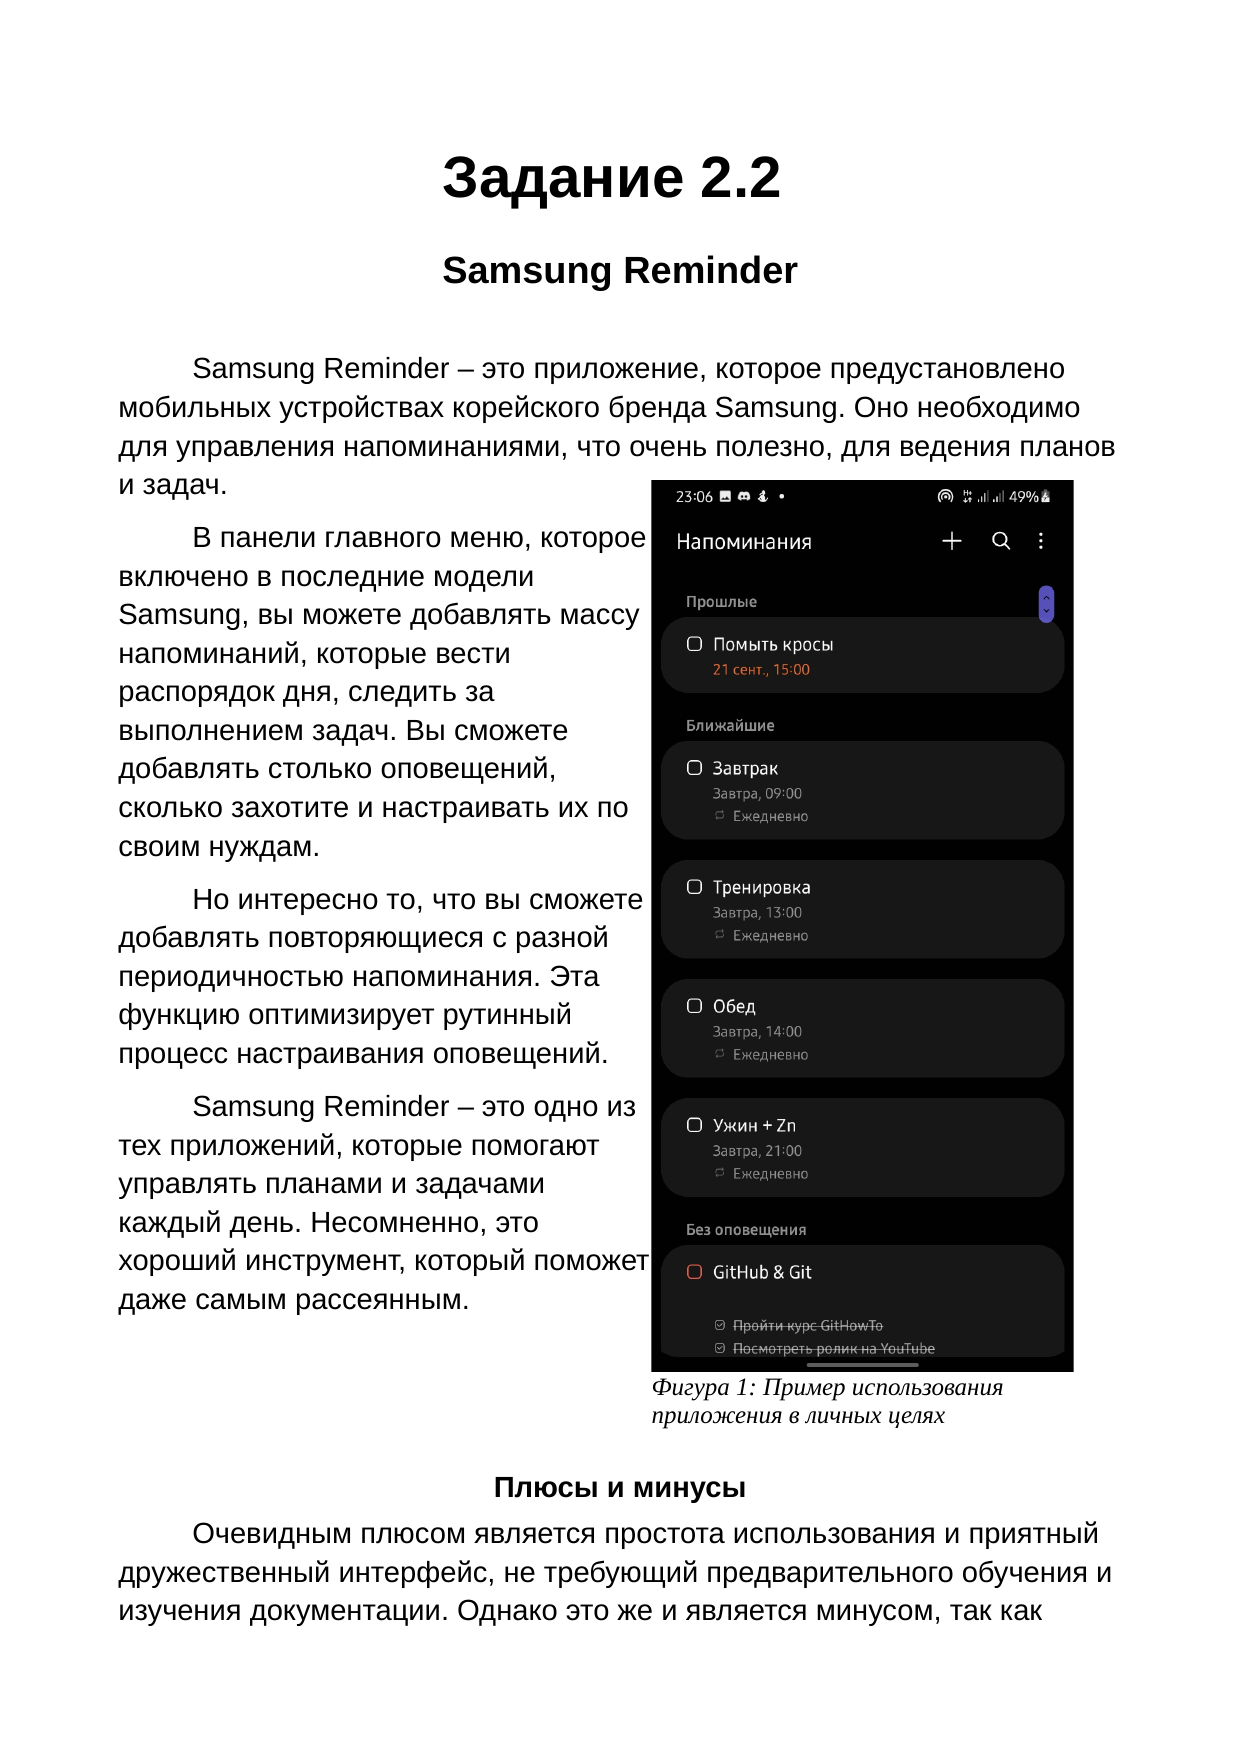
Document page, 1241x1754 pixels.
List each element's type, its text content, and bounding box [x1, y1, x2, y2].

text Но интересно то, что вы сможете добавлять повторяющиеся с разной периодичностью напоминания. Эта функцию оптимизирует рутинный процесс настраивания оповещений. [118, 882, 651, 1069]
text [1074, 520, 1122, 862]
title Задание 2.2 [118, 143, 1122, 210]
text Фигура 1: Пример использования приложения в личных целях [651, 1372, 1073, 1429]
text [1074, 882, 1122, 1069]
text [1074, 1089, 1122, 1315]
subtitle Плюсы и минусы [118, 1470, 1122, 1504]
text Samsung Reminder – это одно из тех приложений, которые помогают управлять планами и задачами каждый день. Несомненно, это хороший инструмент, который поможет даже самым рассеянным. [118, 1089, 651, 1315]
picture [651, 480, 1074, 1372]
text В панели главного меню, которое включено в последние модели Samsung, вы можете добавлять массу напоминаний, которые вести распорядок дня, следить за выполнением задач. Вы сможете добавлять столько оповещений, сколько захотите и настраивать их по своим нуждам. [118, 520, 651, 862]
text Очевидным плюсом является простота использования и приятный дружественный интерфейс, не требующий предварительного обучения и изучения документации. Однако это же и является минусом, так как [118, 1516, 1122, 1627]
text Samsung Reminder – это приложение, которое предустановлено мобильных устройствах корейского бренда Samsung. Оно необходимо для управления напоминаниями, что очень полезно, для ведения планов и задач. [118, 351, 1122, 501]
subtitle Samsung Reminder [118, 248, 1122, 291]
